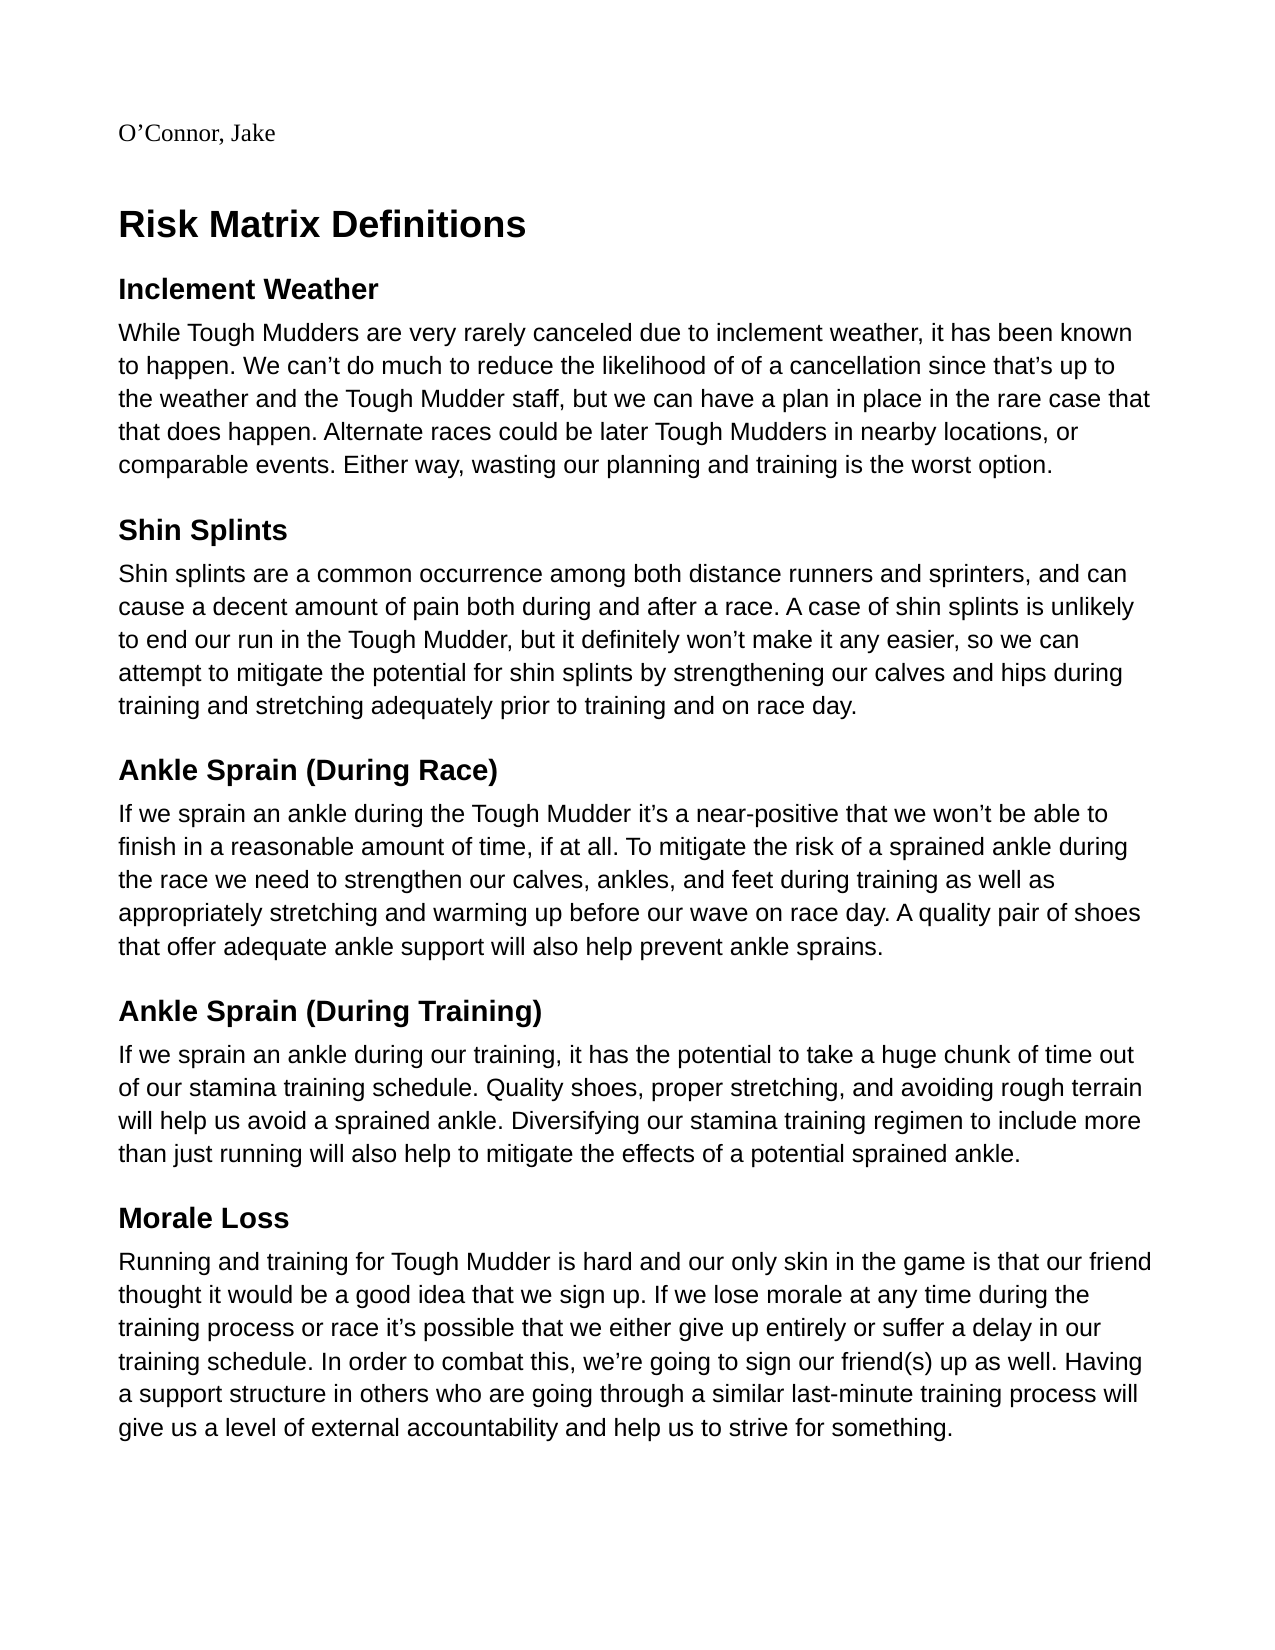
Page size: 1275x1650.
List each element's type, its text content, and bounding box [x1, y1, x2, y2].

text If we sprain an ankle during the Tough Mudder it’s a near-positive that we won’t be able to finish in a reasonable amount of time, if at all. To mitigate the risk of a sprained ankle during the race we need to strengthen our calves, ankles, and feet during training as well as appropriately stretching and warming up before our wave on race day. A quality pair of shoes that offer adequate ankle support will also help prevent ankle sprains. [118, 799, 1157, 960]
subtitle Ankle Sprain (During Race) [118, 753, 1157, 787]
subtitle Inclement Weather [118, 272, 1157, 306]
subtitle Morale Loss [118, 1201, 1157, 1235]
text Shin splints are a common occurrence among both distance runners and sprinters, and can cause a decent amount of pain both during and after a race. A case of shin splints is unlikely to end our run in the Tough Mudder, but it definitely won’t make it any easier, so we can attempt to mitigate the potential for shin splints by strengthening our calves and hips during training and stretching adequately prior to training and on race day. [118, 559, 1157, 720]
subtitle Shin Splints [118, 513, 1157, 546]
text Running and training for Tough Mudder is hard and our only skin in the game is that our friend thought it would be a good idea that we sign up. If we lose morale at any time during the training process or race it’s possible that we either give up entirely or suffer a delay in our training schedule. In order to combat this, we’re going to sign our friend(s) up as well. Having a support structure in others who are going through a similar last-minute training process will give us a level of external accountability and help us to strive for something. [118, 1247, 1157, 1441]
subtitle Ankle Sprain (During Training) [118, 994, 1157, 1027]
subtitle Risk Matrix Definitions [118, 201, 1157, 245]
text While Tough Mudders are very rarely canceled due to inclement weather, it has been known to happen. We can’t do much to reduce the likelihood of of a cancellation since that’s up to the weather and the Tough Mudder staff, but we can have a plan in place in the rare case that that does happen. Alternate races could be later Tough Mudders in nearby locations, or comparable events. Either way, wasting our planning and training is the worst option. [118, 318, 1157, 479]
text If we sprain an ankle during our training, it has the potential to take a huge chunk of time out of our stamina training schedule. Quality shoes, proper stretching, and avoiding rough terrain will help us avoid a sprained ankle. Diversifying our stamina training regimen to include more than just running will also help to mitigate the effects of a potential sprained ankle. [118, 1040, 1157, 1168]
